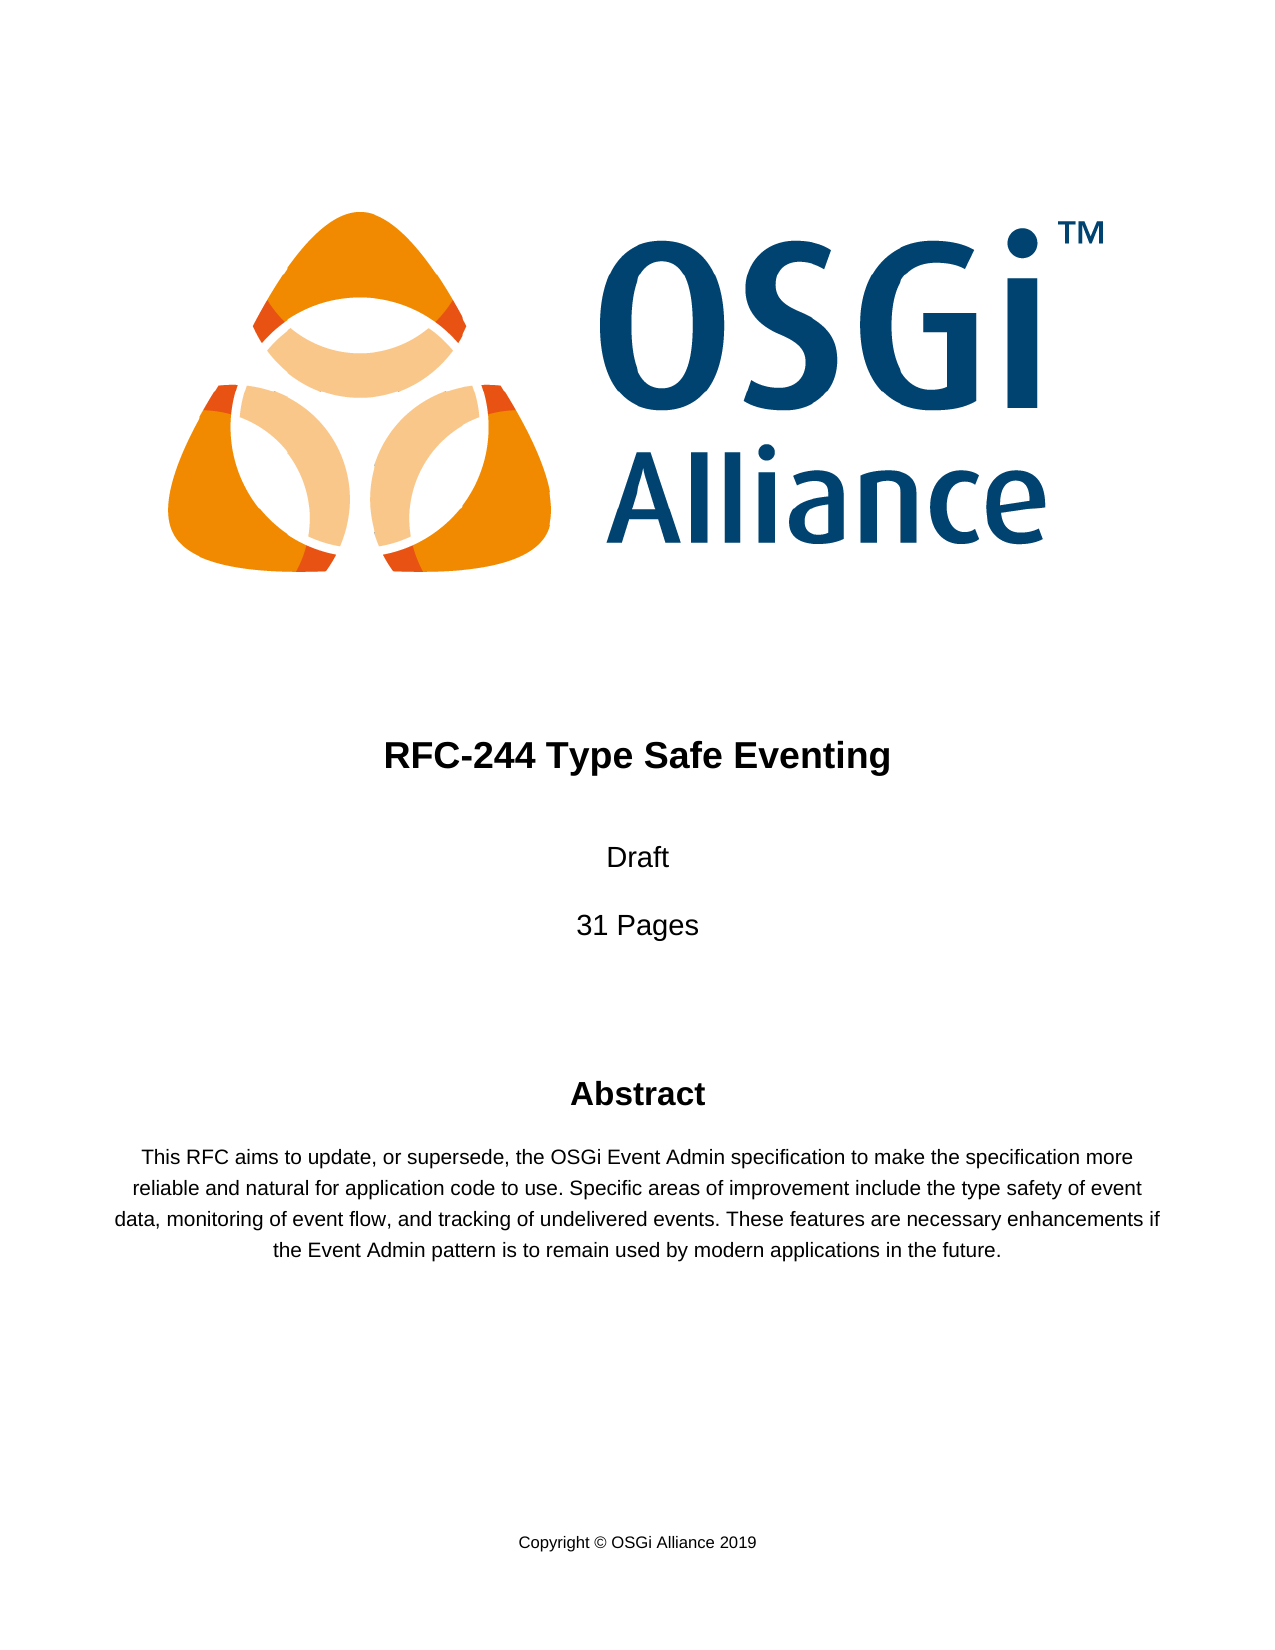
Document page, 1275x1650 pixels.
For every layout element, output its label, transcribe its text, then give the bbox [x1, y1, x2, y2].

text This RFC aims to update, or supersede, the OSGi Event Admin specification to make the specification more reliable and natural for application code to use. Specific areas of improvement include the type safety of event data, monitoring of event flow, and tracking of undelivered events. These features are necessary enhancements if the Event Admin pattern is to remain used by modern applications in the future. [112, 1137, 1162, 1262]
title Draft 31 Pages [112, 841, 1162, 941]
title RFC-244 Type Safe Eventing [112, 733, 1162, 776]
text Abstract [112, 1074, 1162, 1112]
picture [112, 158, 1163, 626]
